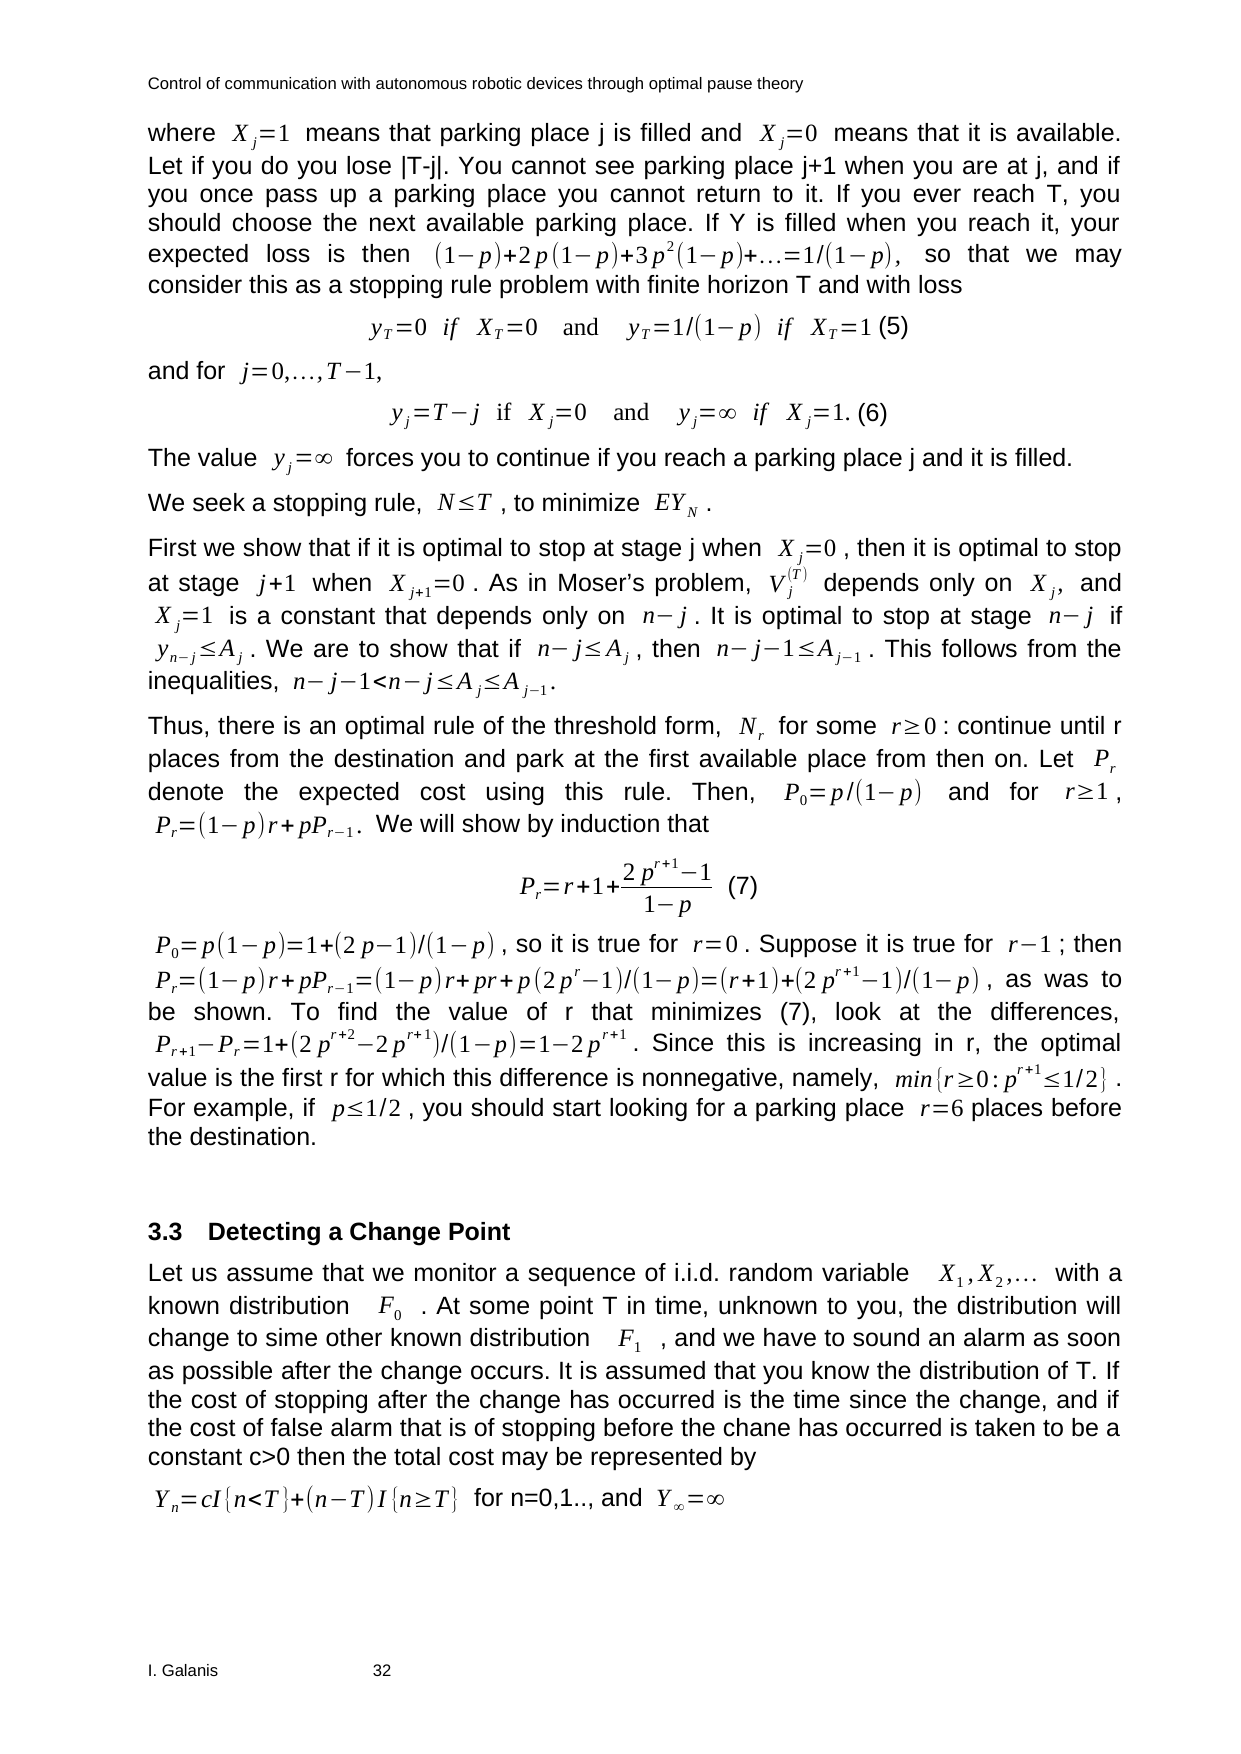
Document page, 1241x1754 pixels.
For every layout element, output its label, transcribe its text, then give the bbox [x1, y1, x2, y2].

text (7) [148, 854, 1122, 917]
text Thus, there is an optimal rule of the threshold form, for some : continue until r places from the destination and park at the first available place from then on. Let denote the expected cost using this rule. Then, and for , We will show by induction that [148, 711, 1122, 842]
subtitle Detecting a Change Point [148, 1217, 1122, 1246]
text for n=0,1.., and [148, 1483, 1122, 1516]
text Let us assume that we monitor a sequence of i.i.d. random variable with a known distribution . At some point T in time, unknown to you, the distribution will change to sime other known distribution , and we have to sound an alarm as soon as possible after the change occurs. It is assumed that you know the distribution of T. If the cost of stopping after the change has occurred is the time since the change, and if the cost of false alarm that is of stopping before the chane has occurred is taken to be a constant c>0 then the total cost may be represented by [148, 1258, 1122, 1471]
text Here, we model this problem in a discrete setting. We assume that we start at the origin and that there are parking places at all integer points of the real line. Let be independent Bernoulli random variables with common probability p of success, where means that parking place j is filled and means that it is available. Let if you do you lose |T-j|. You cannot see parking place j+1 when you are at j, and if you once pass up a parking place you cannot return to it. If you ever reach T, you should choose the next available parking place. If Y is filled when you reach it, your expected loss is then so that we may consider this as a stopping rule problem with finite horizon T and with loss [148, 118, 1122, 299]
text First we show that if it is optimal to stop at stage j when , then it is optimal to stop at stage when . As in Moser’s problem, depends only on and is a constant that depends only on . It is optimal to stop at stage if . We are to show that if , then . This follows from the inequalities, [148, 533, 1122, 699]
text (5) [148, 311, 1122, 344]
text The value forces you to continue if you reach a parking place j and it is filled. [148, 443, 1122, 475]
text We seek a stopping rule, , to minimize . [148, 488, 1122, 521]
text , so it is true for . Suppose it is true for ; then , as was to be shown. To find the value of r that minimizes (7), look at the differences, . Since this is increasing in r, the optimal value is the first r for which this difference is nonnegative, namely, . For example, if , you should start looking for a parking place places before the destination. [148, 929, 1122, 1151]
text (6) [148, 398, 1122, 430]
text and for [148, 356, 1122, 385]
